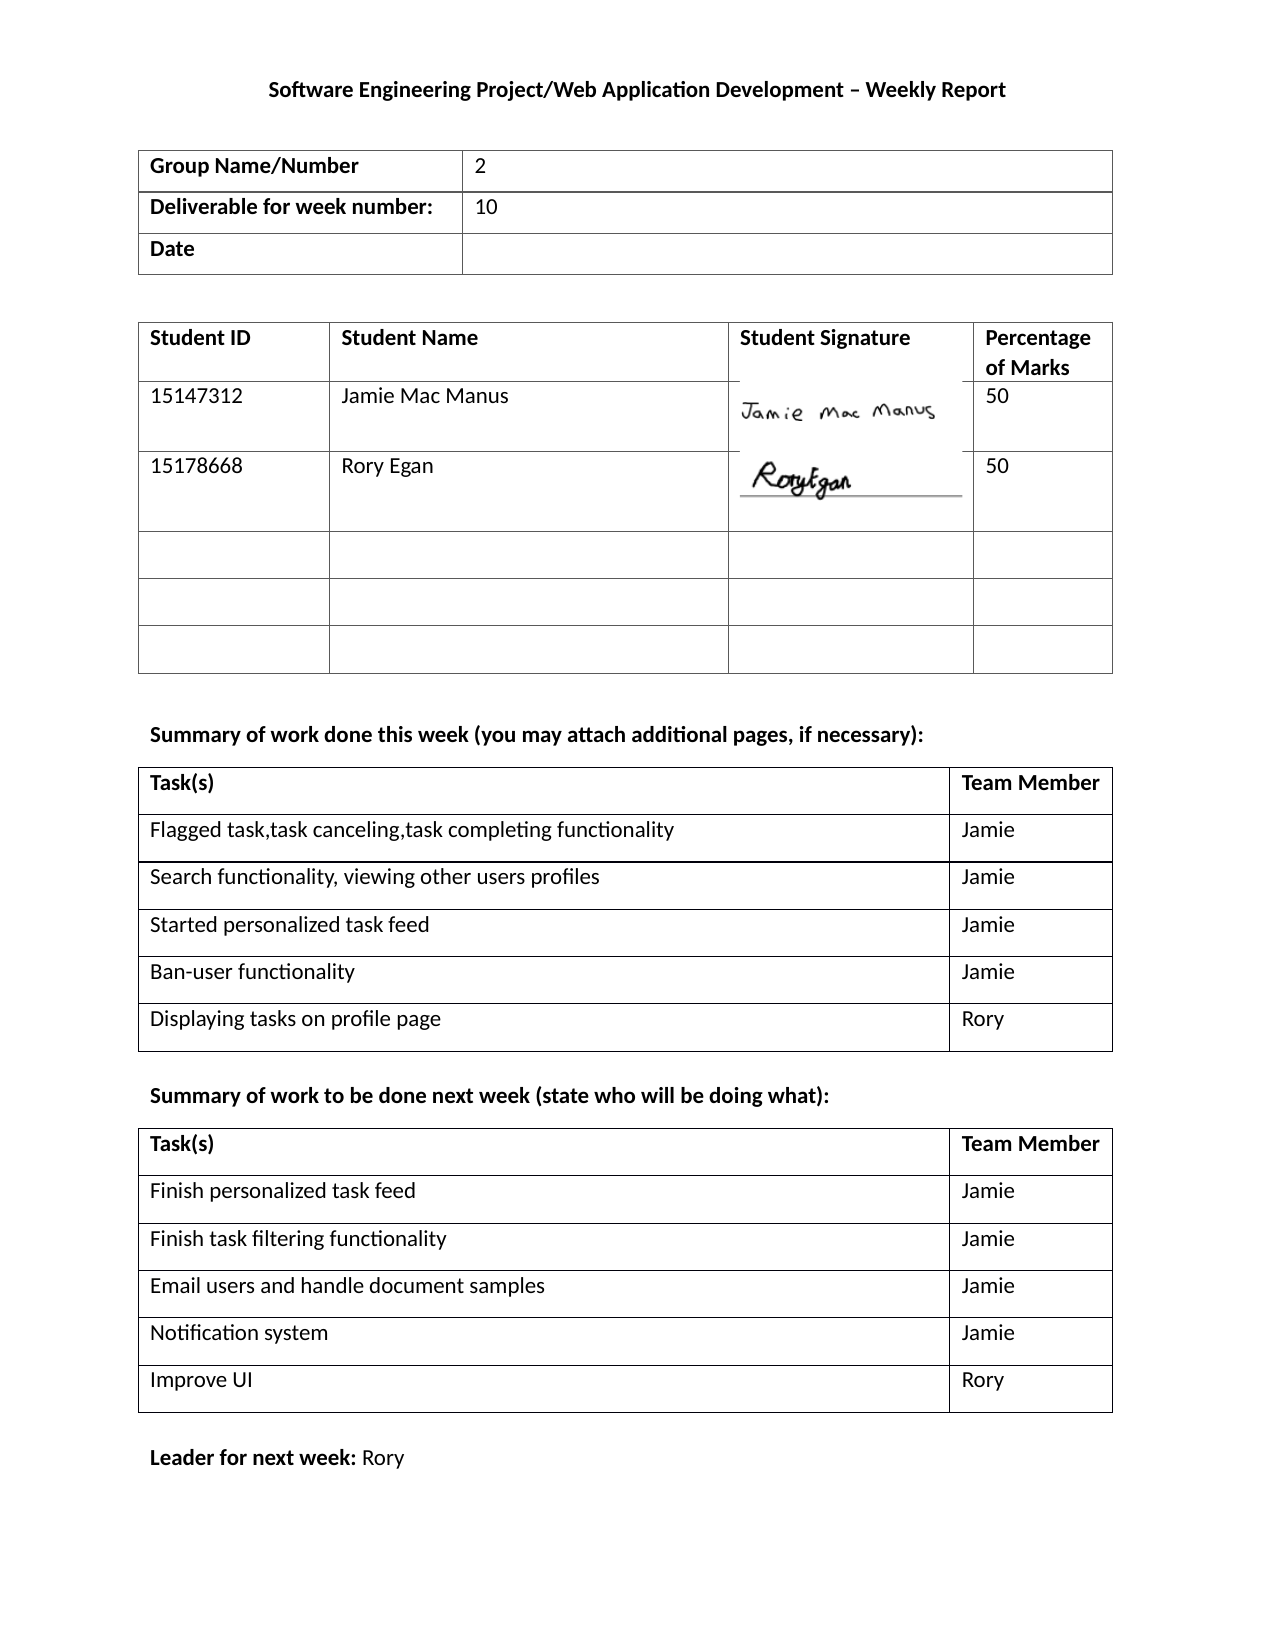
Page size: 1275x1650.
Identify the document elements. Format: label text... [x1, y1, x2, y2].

table_cell [729, 579, 973, 625]
table_cell 15147312 [139, 382, 329, 451]
table_cell Deliverable for week number: [139, 193, 462, 233]
picture [739, 381, 963, 421]
table_cell [139, 579, 329, 625]
picture [739, 451, 963, 501]
table_cell Jamie [950, 957, 1112, 1003]
table_cell [330, 532, 728, 578]
table_cell [974, 532, 1112, 578]
table_cell 50 [974, 382, 1112, 451]
text Leader for next week: Rory [150, 1413, 1125, 1471]
table_header Task(s) [139, 1129, 949, 1175]
table_cell Jamie [950, 815, 1112, 861]
table_cell Search functionality, viewing other users profiles [139, 863, 949, 909]
table_header Team Member [950, 768, 1112, 814]
table_cell Rory [950, 1004, 1112, 1051]
table_cell Rory [950, 1366, 1112, 1412]
table_cell [463, 234, 1112, 274]
table_cell Jamie [950, 1271, 1112, 1317]
table_cell Date [139, 234, 462, 274]
table_header Team Member [950, 1129, 1112, 1175]
table_cell [974, 579, 1112, 625]
table_cell [729, 452, 973, 531]
text Summary of work done this week (you may attach additional pages, if necessary): [150, 720, 1125, 748]
table_cell [729, 382, 973, 451]
table_header Group Name/Number [139, 151, 462, 191]
table_cell Flagged task,task canceling,task completing functionality [139, 815, 949, 861]
table_header 2 [463, 151, 1112, 191]
table_cell Jamie [950, 1176, 1112, 1223]
table_cell Jamie Mac Manus [330, 382, 728, 451]
table_cell 10 [463, 193, 1112, 233]
table_header Student Name [330, 323, 728, 381]
table_cell Email users and handle document samples [139, 1271, 949, 1317]
table_cell Finish personalized task feed [139, 1176, 949, 1223]
table_cell [729, 626, 973, 673]
table_cell Jamie [950, 1318, 1112, 1364]
table_header Student ID [139, 323, 329, 381]
table_cell Displaying tasks on profile page [139, 1004, 949, 1051]
table_cell 15178668 [139, 452, 329, 531]
table_cell [139, 532, 329, 578]
table_cell 50 [974, 452, 1112, 531]
table_header Percentage of Marks [974, 323, 1112, 381]
table_cell [139, 626, 329, 673]
table_cell Finish task filtering functionality [139, 1224, 949, 1270]
table_cell Jamie [950, 910, 1112, 956]
table_header Task(s) [139, 768, 949, 814]
table_cell [729, 532, 973, 578]
table_cell Ban-user functionality [139, 957, 949, 1003]
table_cell [974, 626, 1112, 673]
table_header Student Signature [729, 323, 973, 381]
table_cell [330, 579, 728, 625]
table_cell Jamie [950, 1224, 1112, 1270]
table_cell Jamie [950, 863, 1112, 909]
text Summary of work to be done next week (state who will be doing what): [150, 1052, 1125, 1109]
table_cell Notification system [139, 1318, 949, 1364]
table_cell Improve UI [139, 1366, 949, 1412]
table_cell [330, 626, 728, 673]
table_cell Started personalized task feed [139, 910, 949, 956]
table_cell Rory Egan [330, 452, 728, 531]
